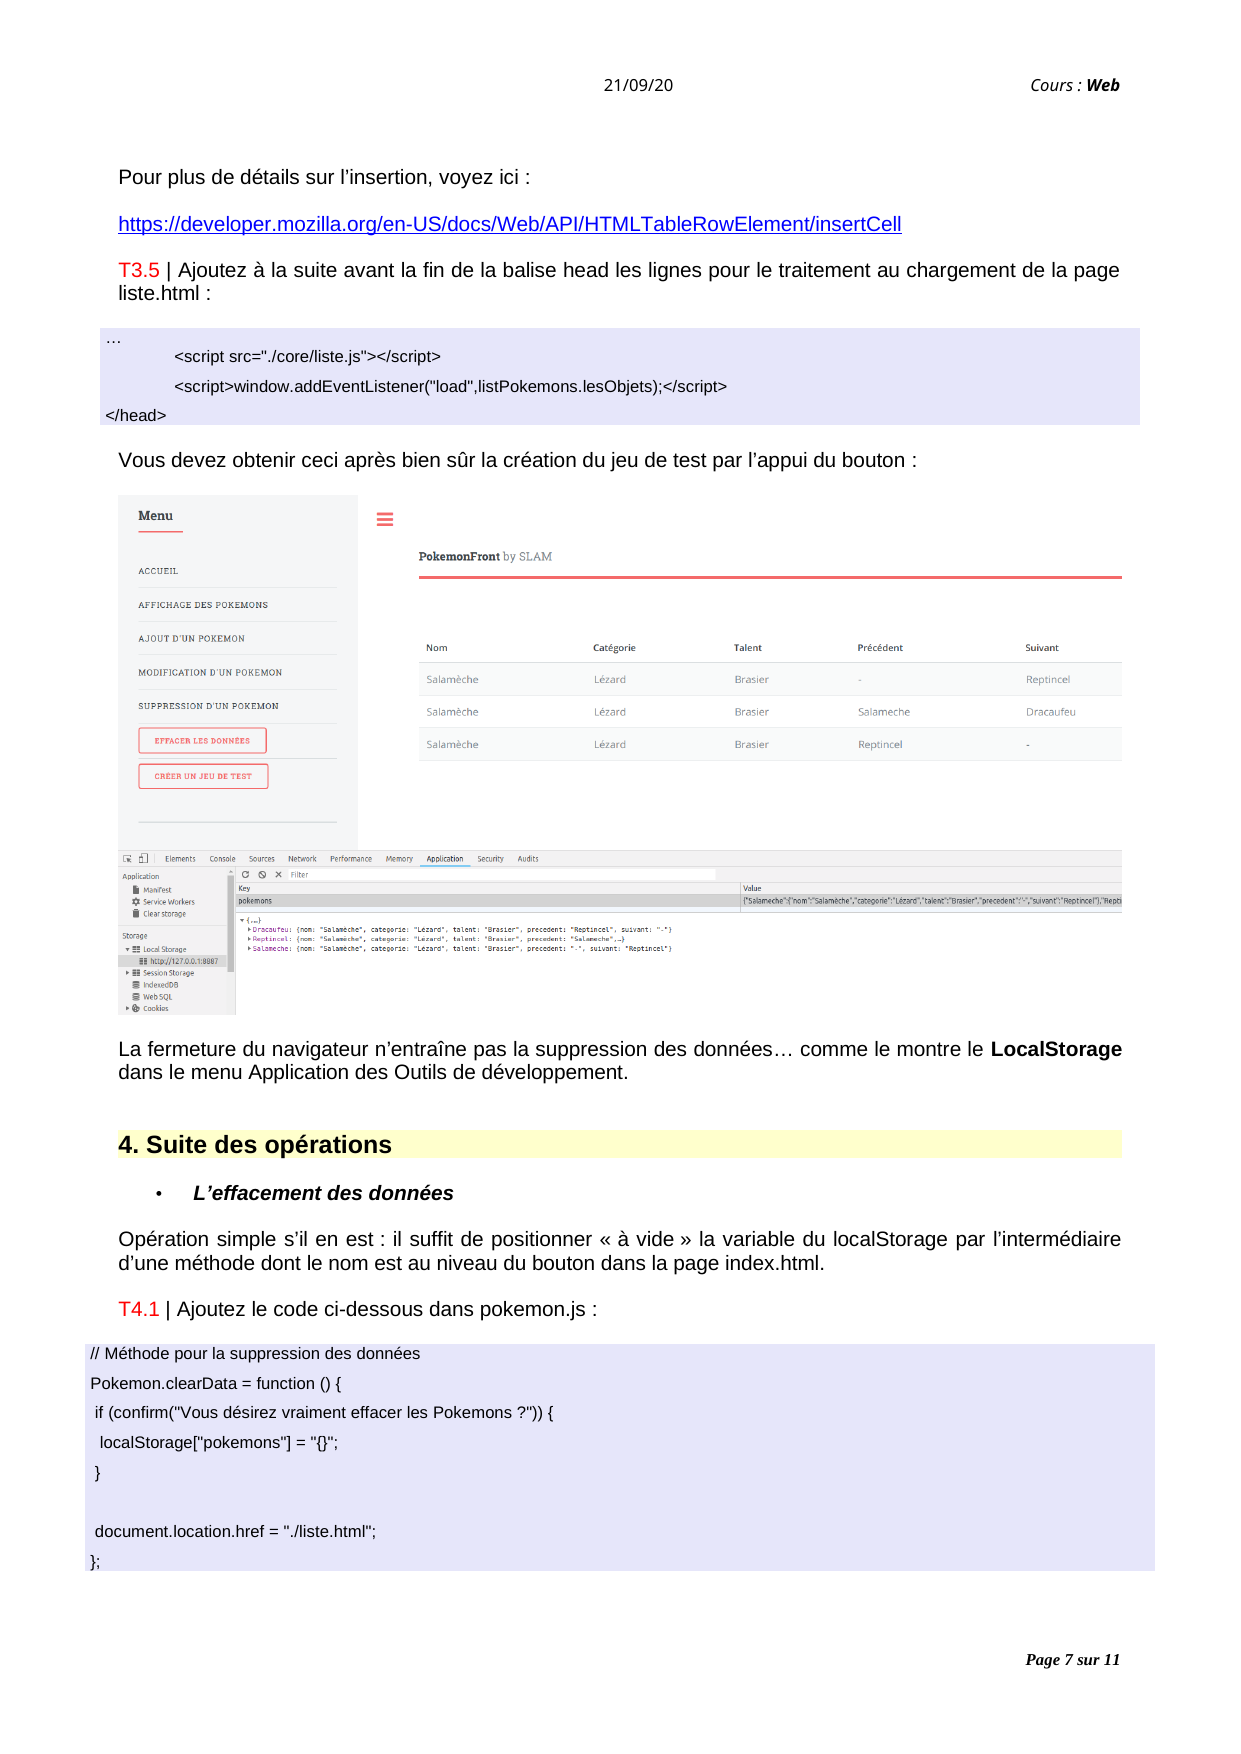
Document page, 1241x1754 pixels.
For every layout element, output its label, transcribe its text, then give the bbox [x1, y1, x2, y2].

text <script>window.addEventListener("load",listPokemons.lesObjets);</script> [100, 366, 1140, 396]
text // Méthode pour la suppression des données [85, 1344, 1155, 1363]
text Vous devez obtenir ceci après bien sûr la création du jeu de test par l’appui du bouton : [118, 449, 1122, 472]
text Pour plus de détails sur l’insertion, voyez ici : [118, 166, 1122, 189]
text localStorage["pokemons"] = "{}"; [85, 1422, 1155, 1452]
text 4. Suite des opérations [118, 1130, 1122, 1158]
text document.location.href = "./liste.html"; [85, 1511, 1155, 1541]
text https://developer.mozilla.org/en-US/docs/Web/API/HTMLTableRowElement/insertCell [118, 212, 1122, 236]
text } [85, 1452, 1155, 1482]
picture [118, 495, 1122, 1015]
text </head> [100, 396, 1140, 425]
text <script src="./core/liste.js"></script> [100, 347, 1140, 366]
text T4.1 | Ajoutez le code ci-dessous dans pokemon.js : [118, 1298, 1122, 1321]
text Opération simple s’il en est : il suffit de positionner « à vide » la variable du localStorage par l’intermédiaire d’une méthode dont le nom est au niveau du bouton dans la page index.html. [118, 1228, 1122, 1274]
text … [100, 328, 1140, 347]
text La fermeture du navigateur n’entraîne pas la suppression des données… comme le montre le LocalStorage dans le menu Application des Outils de développement. [118, 1037, 1122, 1084]
text if (confirm("Vous désirez vraiment effacer les Pokemons ?")) { [85, 1393, 1155, 1422]
text }; [85, 1541, 1155, 1571]
text Pokemon.clearData = function () { [85, 1363, 1155, 1393]
list L’effacement des données [156, 1182, 1122, 1205]
text T3.5 | Ajoutez à la suite avant la fin de la balise head les lignes pour le traitement au chargement de la page liste.html : [118, 259, 1122, 305]
